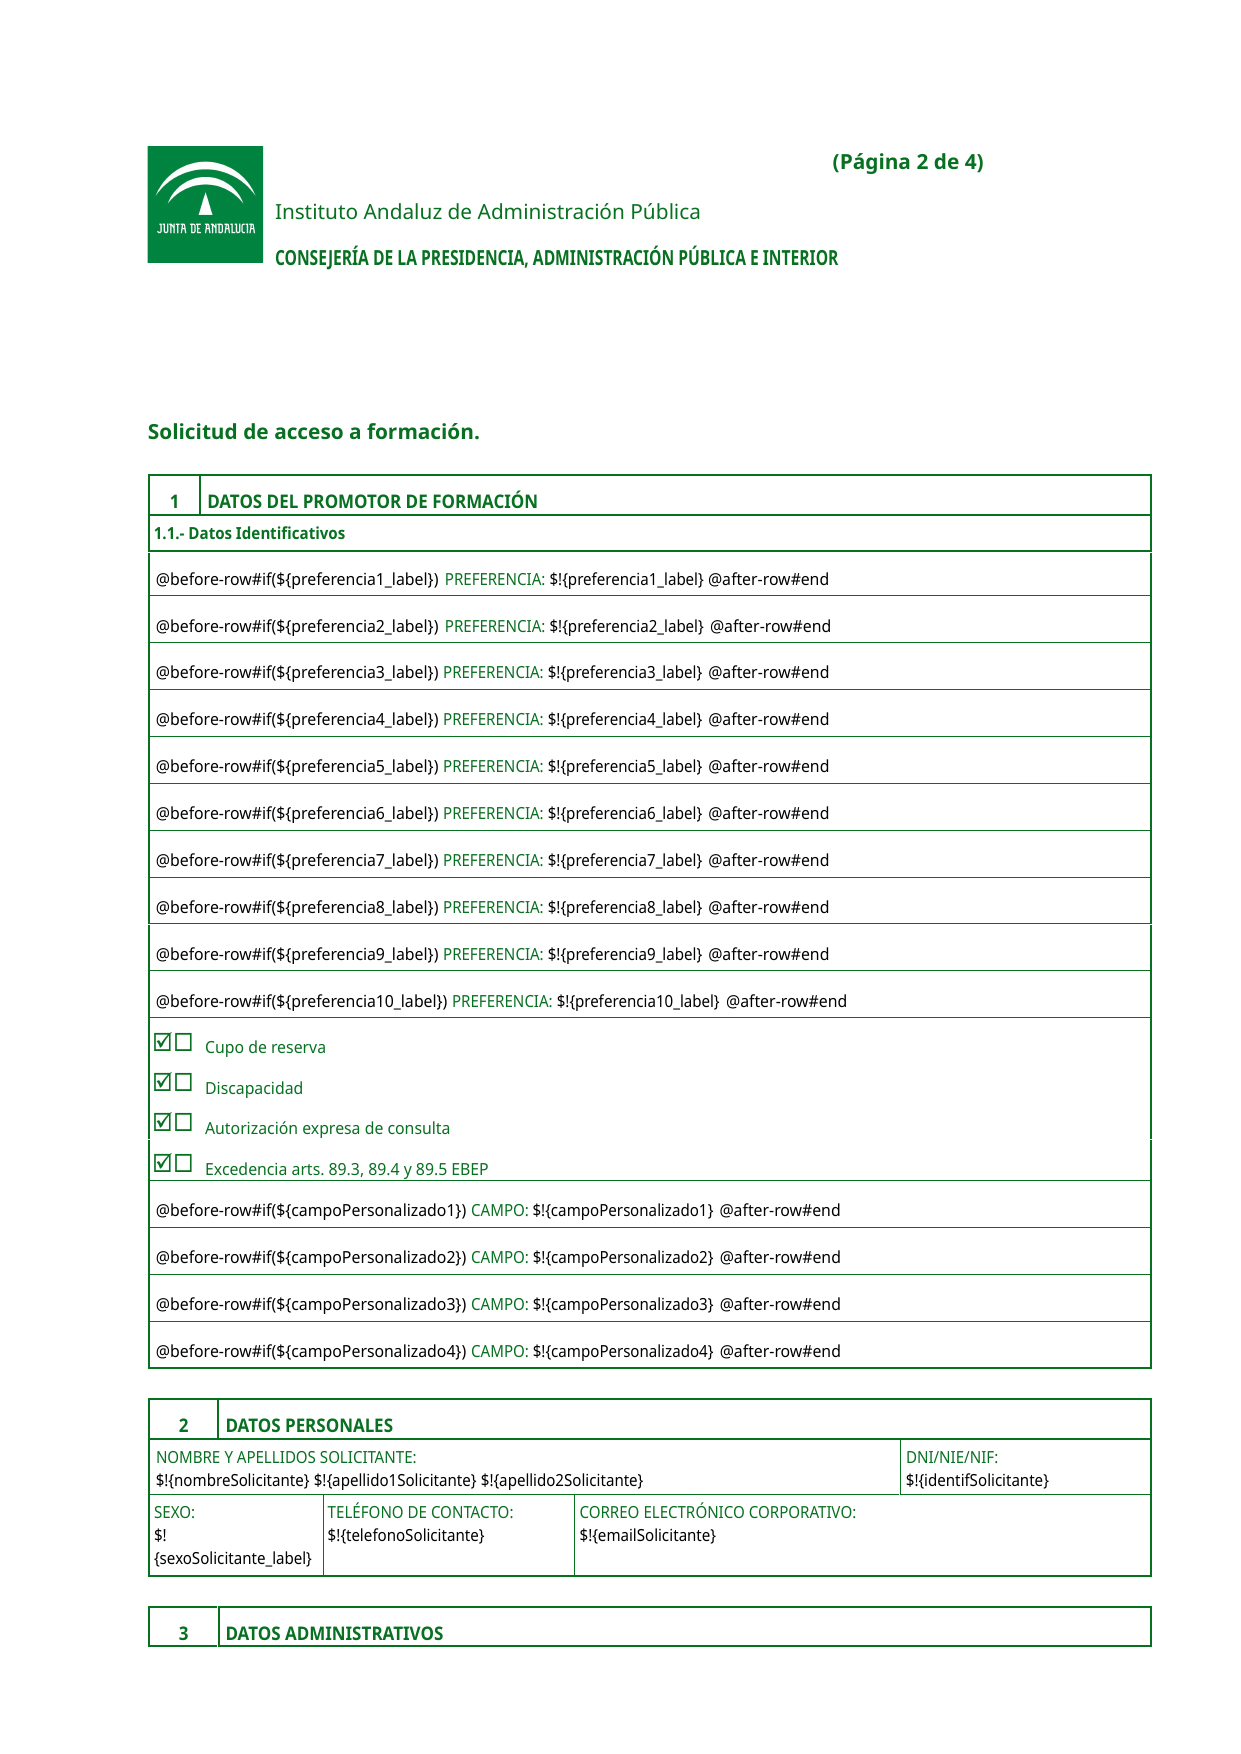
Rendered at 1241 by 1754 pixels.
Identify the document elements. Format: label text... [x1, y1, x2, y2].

table_cell #if (${poseeDiscapacidad} == "1") #else#end [150, 1059, 199, 1099]
table_cell DNI/NIE/NIF: $!{identifSolicitante} [901, 1440, 1150, 1494]
table_cell @before-row#if(${preferencia7_label}) PREFERENCIA: $!{preferencia7_label} @after-row#end [150, 831, 1150, 877]
table_header [1081, 147, 1152, 291]
table_header DATOS PERSONALES [219, 1400, 1150, 1438]
table_cell NOMBRE Y APELLIDOS SOLICITANTE: $!{nombreSolicitante} $!{apellido1Solicitante} $!{apellido2Solicitante} [150, 1440, 899, 1494]
table_cell [487, 307, 798, 342]
table_header (Página 2 de 4) [828, 147, 1081, 197]
table_cell @before-row#if(${campoPersonalizado1}) CAMPO: $!{campoPersonalizado1} @after-row#end [150, 1181, 1150, 1227]
table_header DATOS ADMINISTRATIVOS [220, 1608, 1150, 1645]
table_header Solicitud de acceso a formación. [148, 417, 1152, 446]
table_header [148, 263, 263, 291]
table_cell @before-row#if(${preferencia3_label}) PREFERENCIA: $!{preferencia3_label} @after-row#end [150, 643, 1150, 689]
table_cell [487, 342, 798, 377]
table_cell Instituto Andaluz de Administración Pública [264, 197, 798, 237]
table_cell Excedencia arts. 89.3, 89.4 y 89.5 EBEP [199, 1140, 1150, 1180]
table_cell @before-row#if(${preferencia2_label}) PREFERENCIA: $!{preferencia2_label} @after-row#end [150, 596, 1150, 642]
table_cell @before-row#if(${campoPersonalizado4}) CAMPO: $!{campoPersonalizado4} @after-row#end [150, 1322, 1150, 1367]
table_cell Autorización expresa de consulta [199, 1099, 1150, 1139]
table_cell #if (${cupoReserva} == "1") #else#end [150, 1018, 199, 1059]
table_cell CONSEJERÍA DE LA PRESIDENCIA, ADMINISTRACIÓN PÚBLICA E INTERIOR [263, 263, 1081, 291]
table_cell 1.1.- Datos Identificativos [150, 516, 1150, 550]
table_cell @before-row#if(${campoPersonalizado3}) CAMPO: $!{campoPersonalizado3} @after-row#end [150, 1275, 1150, 1321]
table_cell @before-row#if(${preferencia10_label}) PREFERENCIA: $!{preferencia10_label} @after-row#end [150, 971, 1150, 1017]
table_cell @before-row#if(${preferencia5_label}) PREFERENCIA: $!{preferencia5_label} @after-row#end [150, 737, 1150, 783]
table_cell CONSEJERÍA DE LA PRESIDENCIA, ADMINISTRACIÓN PÚBLICA E INTERIOR [264, 238, 1081, 262]
table_cell Cupo de reserva [199, 1018, 1150, 1059]
table_cell @before-row#if(${campoPersonalizado2}) CAMPO: $!{campoPersonalizado2} @after-row#end [150, 1228, 1150, 1274]
table_cell @before-row#if(${preferencia1_label}) PREFERENCIA: $!{preferencia1_label} @after-row#end [150, 553, 1150, 595]
table_cell @before-row#if(${preferencia8_label}) PREFERENCIA: $!{preferencia8_label} @after-row#end [150, 878, 1150, 923]
table_header DATOS DEL PROMOTOR DE FORMACIÓN [201, 476, 1150, 514]
table_cell @before-row#if(${preferencia9_label}) PREFERENCIA: $!{preferencia9_label} @after-row#end [150, 925, 1150, 970]
table_header 1 [150, 476, 199, 514]
picture [147, 146, 264, 263]
table_cell Discapacidad [199, 1059, 1150, 1099]
table_cell [798, 307, 1152, 342]
table_cell @before-row#if(${preferencia6_label}) PREFERENCIA: $!{preferencia6_label} @after-row#end [150, 784, 1150, 830]
table_header 3 [150, 1608, 217, 1645]
table_cell CORREO ELECTRÓNICO CORPORATIVO: $!{emailSolicitante} [575, 1495, 1150, 1575]
table_header 2 [150, 1400, 217, 1438]
table_cell SEXO: $!{sexoSolicitante_label} [150, 1495, 323, 1575]
table_cell [148, 307, 487, 342]
table_cell [148, 291, 1152, 307]
table_cell [798, 197, 1081, 237]
table_cell #if (${autorizadoConsulta} == "1") #else#end [150, 1099, 199, 1139]
table_cell [798, 342, 1152, 377]
table_cell [148, 342, 487, 377]
table_header [264, 147, 828, 197]
table_cell TELÉFONO DE CONTACTO: $!{telefonoSolicitante} [324, 1495, 574, 1575]
table_cell #if (${excedenciaEBEP} == "1") #else#end [150, 1140, 199, 1180]
table_cell @before-row#if(${preferencia4_label}) PREFERENCIA: $!{preferencia4_label} @after-row#end [150, 690, 1150, 736]
